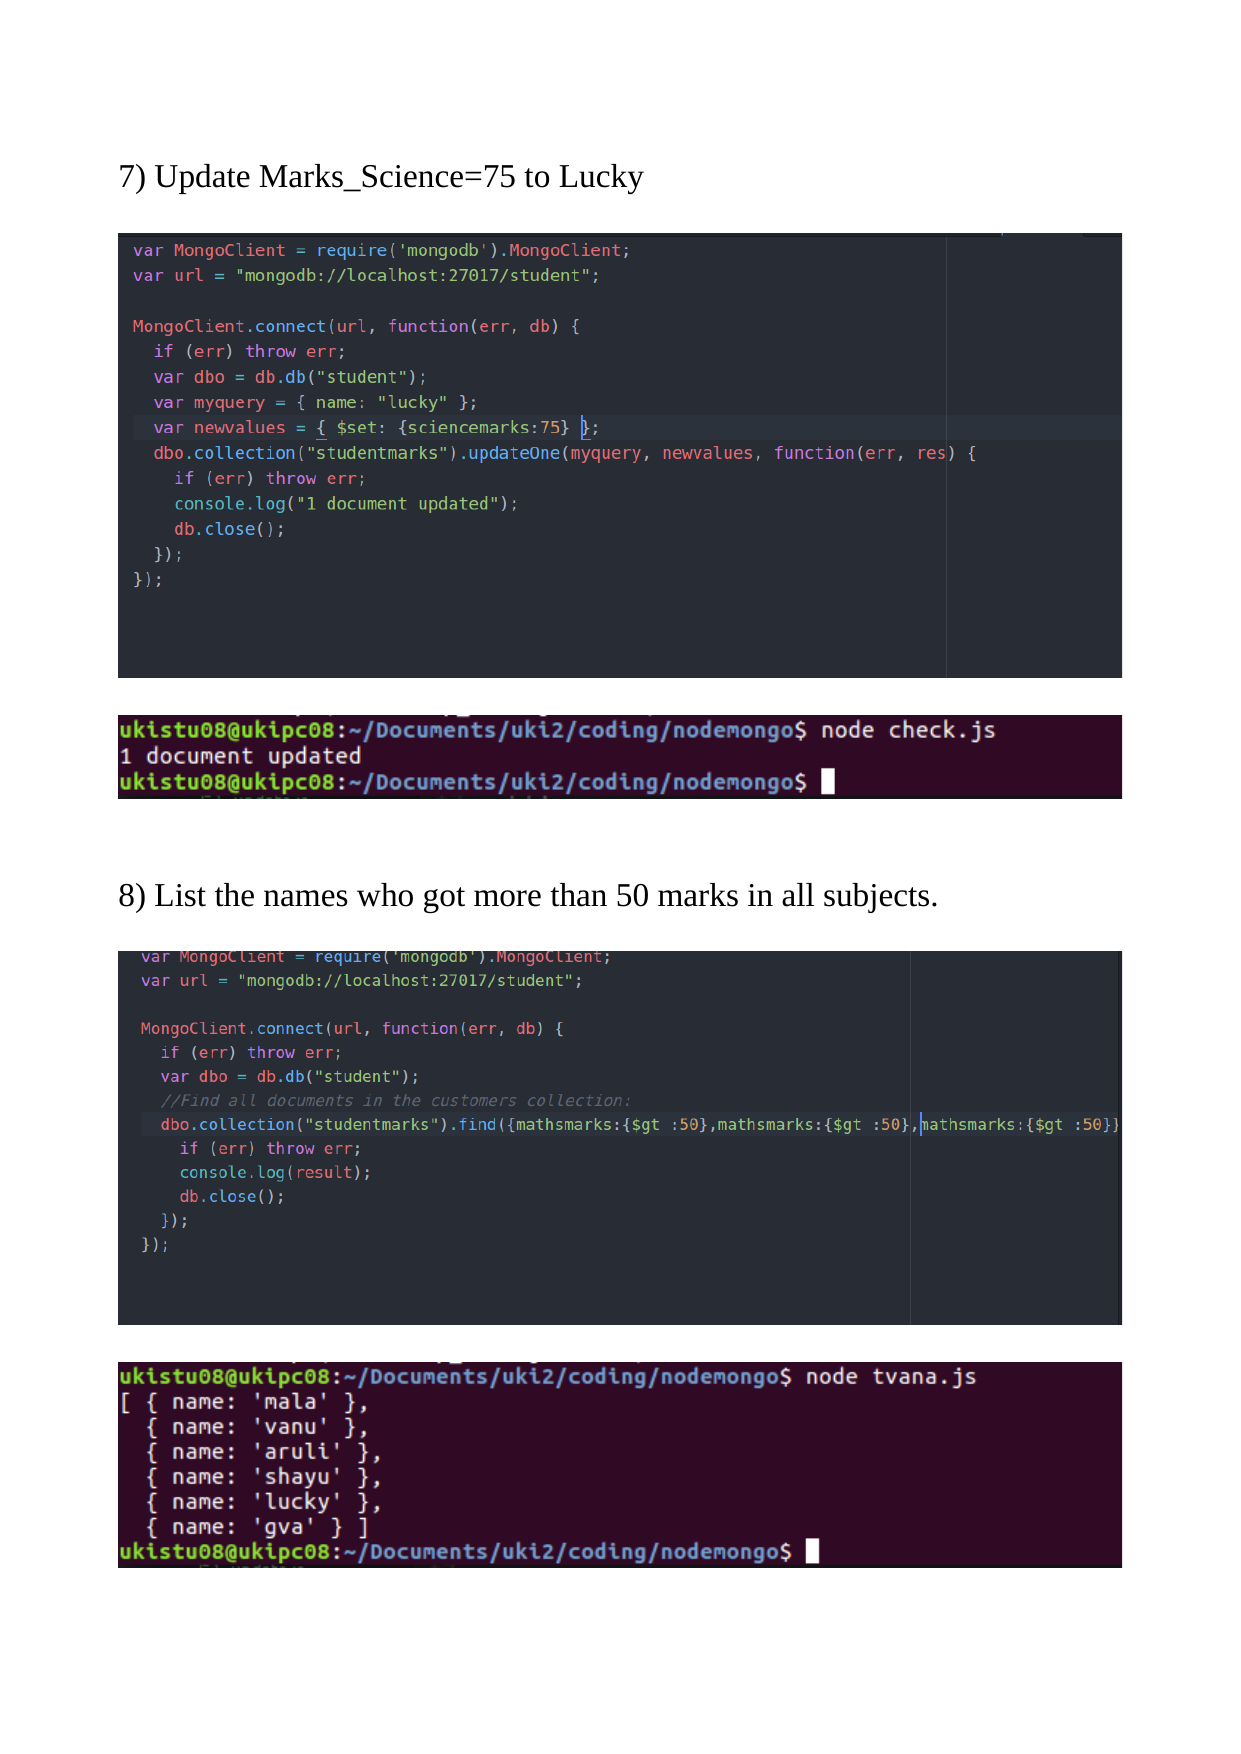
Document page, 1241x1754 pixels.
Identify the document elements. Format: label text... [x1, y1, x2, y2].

picture [118, 715, 1123, 799]
picture [118, 951, 1123, 1325]
picture [118, 233, 1123, 678]
text 8) List the names who got more than 50 marks in all subjects. [118, 875, 1122, 913]
picture [118, 1362, 1123, 1568]
text 7) Update Marks_Science=75 to Lucky [118, 156, 1122, 195]
